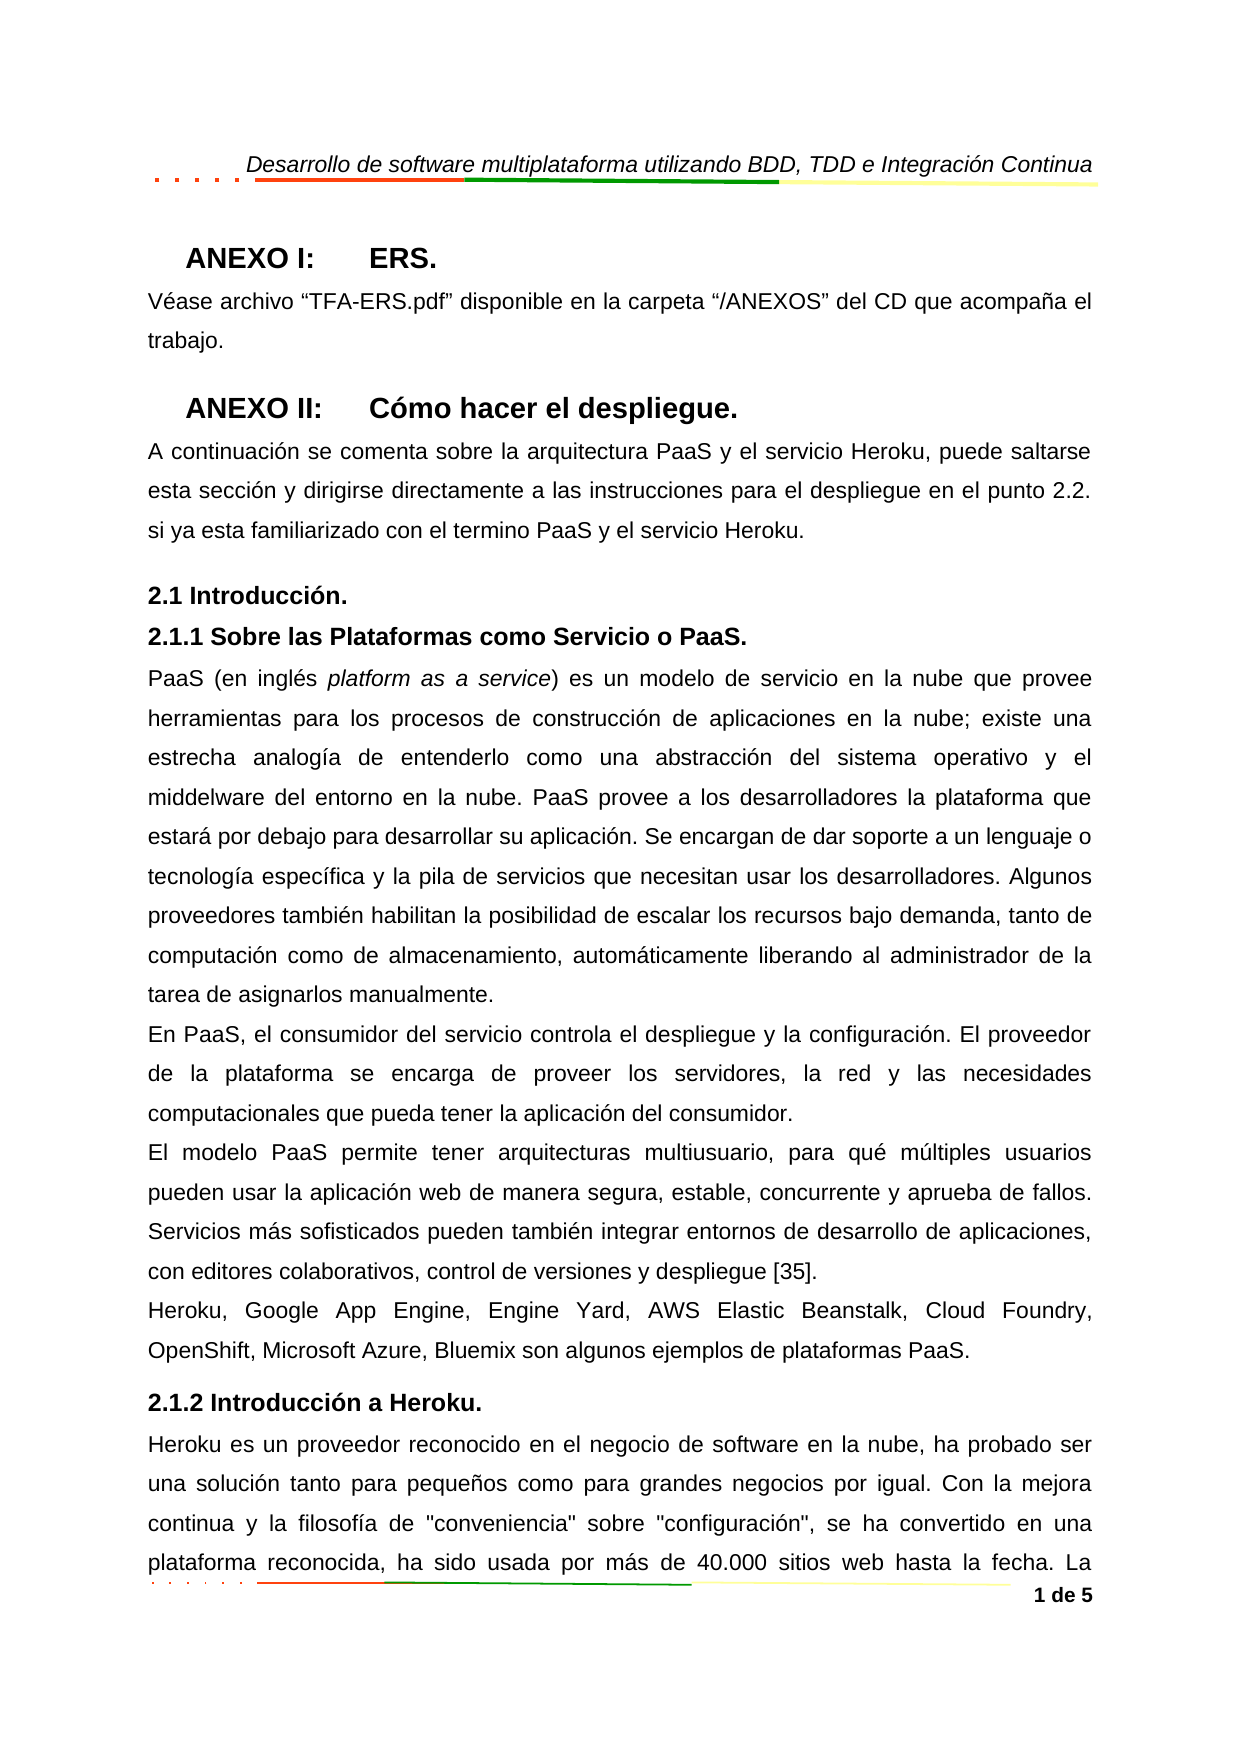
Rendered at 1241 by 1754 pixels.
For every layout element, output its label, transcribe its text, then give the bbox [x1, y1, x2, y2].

subtitle Cómo hacer el despliegue. [185, 392, 1093, 425]
text PaaS (en inglés platform as a service) es un modelo de servicio en la nube que provee herramientas para los procesos de construcción de aplicaciones en la nube; existe una estrecha analogía de entenderlo como una abstracción del sistema operativo y el middelware del entorno en la nube. PaaS provee a los desarrolladores la plataforma que estará por debajo para desarrollar su aplicación. Se encargan de dar soporte a un lenguaje o tecnología específica y la pila de servicios que necesitan usar los desarrolladores. Algunos proveedores también habilitan la posibilidad de escalar los recursos bajo demanda, tanto de computación como de almacenamiento, automáticamente liberando al administrador de la tarea de asignarlos manualmente. [148, 665, 1093, 1008]
text A continuación se comenta sobre la arquitectura PaaS y el servicio Heroku, puede saltarse esta sección y dirigirse directamente a las instrucciones para el despliegue en el punto 2.2. si ya esta familiarizado con el termino PaaS y el servicio Heroku. [148, 438, 1093, 543]
text Heroku, Google App Engine, Engine Yard, AWS Elastic Beanstalk, Cloud Foundry, OpenShift, Microsoft Azure, Bluemix son algunos ejemplos de plataformas PaaS. [148, 1297, 1093, 1363]
text Heroku es un proveedor reconocido en el negocio de software en la nube, ha probado ser una solución tanto para pequeños como para grandes negocios por igual. Con la mejora continua y la filosofía de "conveniencia" sobre "configuración", se ha convertido en una plataforma reconocida, ha sido usada por más de 40.000 sitios web hasta la fecha. La [148, 1431, 1093, 1576]
text 2.1.1 Sobre las Plataformas como Servicio o PaaS. [148, 622, 1093, 651]
text Véase archivo “TFA-ERS.pdf” disponible en la carpeta “/ANEXOS” del CD que acompaña el trabajo. [148, 288, 1093, 353]
text En PaaS, el consumidor del servicio controla el despliegue y la configuración. El proveedor de la plataforma se encarga de proveer los servidores, la red y las necesidades computacionales que pueda tener la aplicación del consumidor. [148, 1021, 1093, 1126]
subtitle 2.1 Introducción. [148, 581, 1093, 610]
text El modelo PaaS permite tener arquitecturas multiusuario, para qué múltiples usuarios pueden usar la aplicación web de manera segura, estable, concurrente y aprueba de fallos. Servicios más sofisticados pueden también integrar entornos de desarrollo de aplicaciones, con editores colaborativos, control de versiones y despliegue [35]. [148, 1139, 1093, 1284]
subtitle ERS. [185, 242, 1093, 275]
text 2.1.2 Introducción a Heroku. [148, 1388, 1093, 1417]
